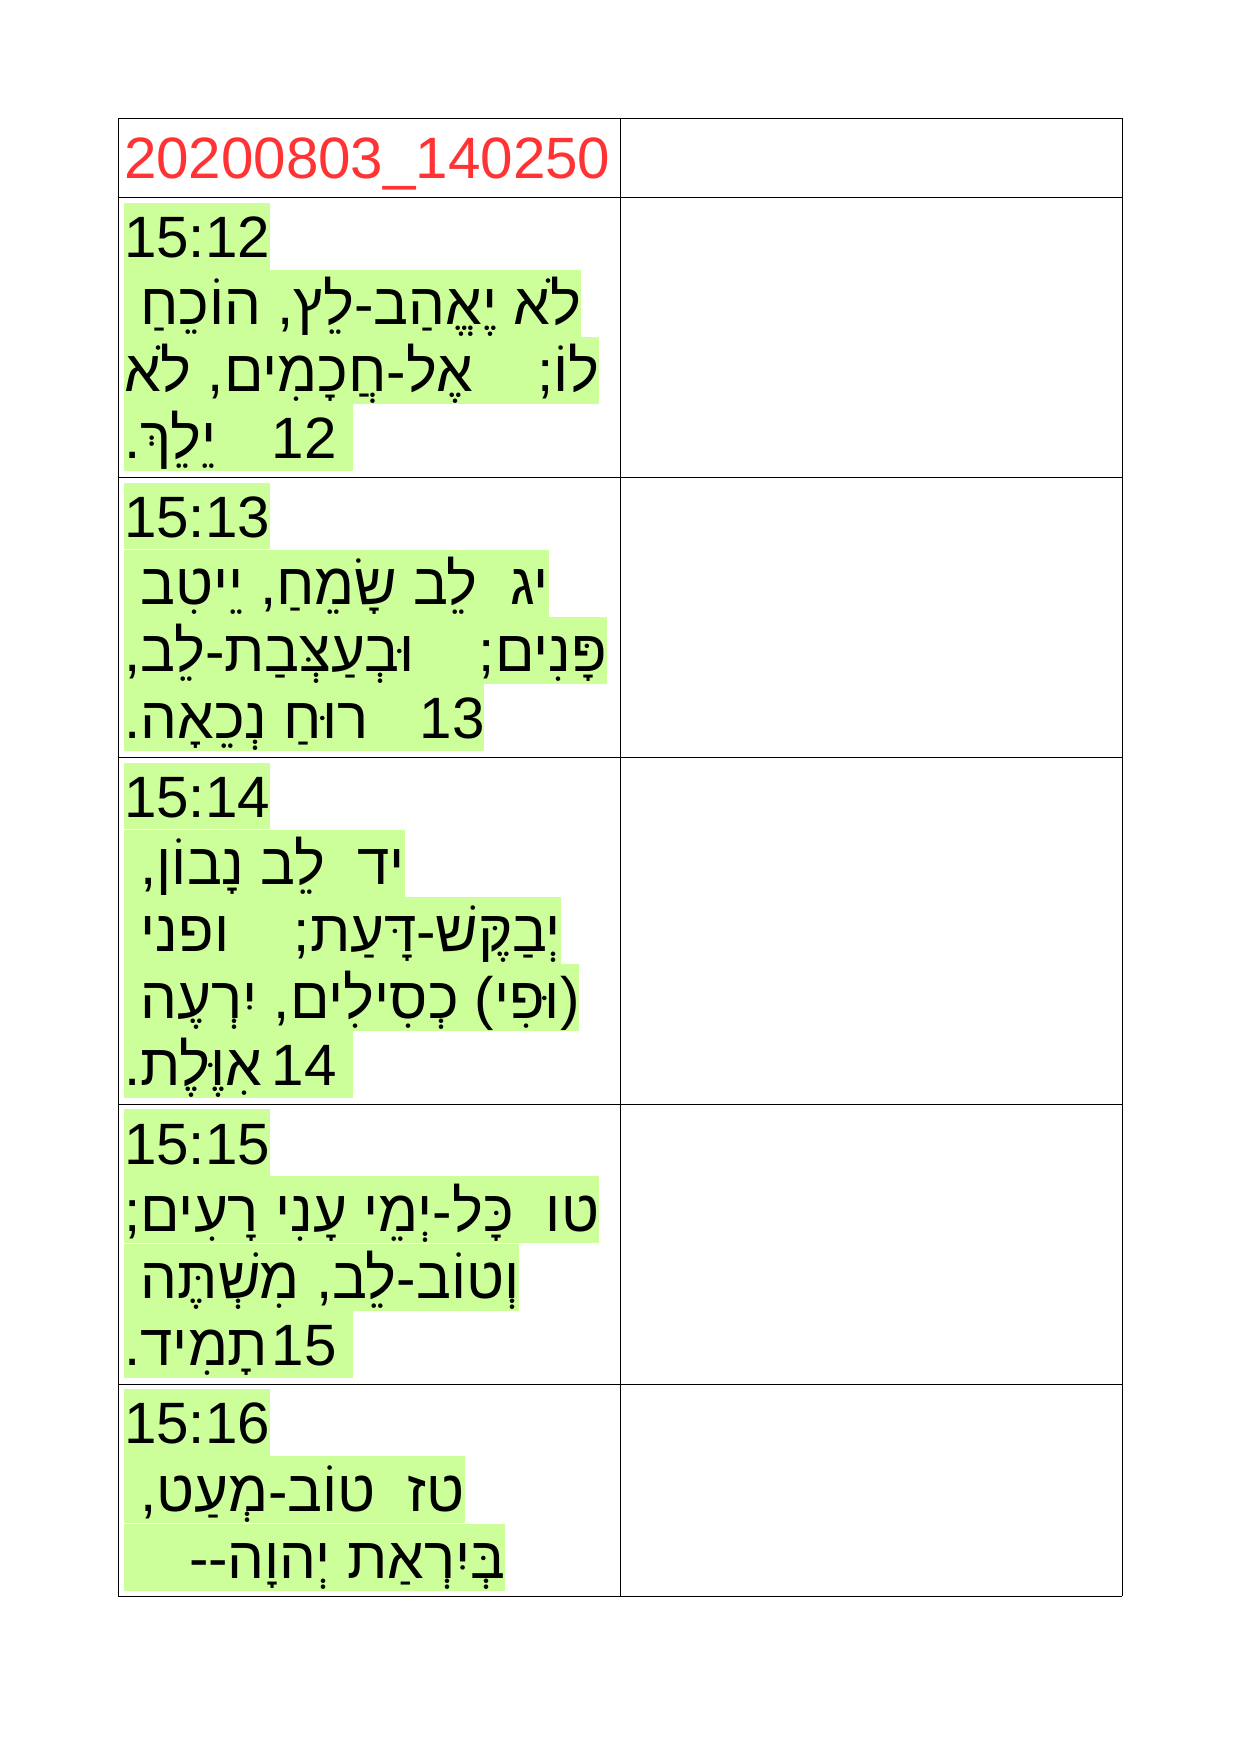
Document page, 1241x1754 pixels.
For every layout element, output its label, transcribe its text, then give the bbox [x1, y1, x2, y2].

table_cell 20200803_140250 [119, 119, 620, 197]
table_cell [621, 1105, 1122, 1383]
table_cell [621, 758, 1122, 1103]
table_cell [621, 478, 1122, 757]
table_cell 15:14 יד לֵב נָבוֹן, יְבַקֶּשׁ-דָּעַת; ופני (וּפִי) כְסִילִים, יִרְעֶה אִוֶּלֶת. 14 [119, 758, 620, 1103]
table_cell 15:13 יג לֵב שָׂמֵחַ, יֵיטִב פָּנִים; וּבְעַצְּבַת-לֵב, רוּחַ נְכֵאָה. 13 [119, 478, 620, 757]
table_cell 15:15 טו כָּל-יְמֵי עָנִי רָעִים; וְטוֹב-לֵב, מִשְׁתֶּה תָמִיד. 15 [119, 1105, 620, 1383]
table_cell [621, 119, 1122, 197]
table_cell 15:16 טז טוֹב-מְעַט, בְּיִרְאַת יְהוָה-- מֵאוֹצָר רָב, וּמְהוּמָה בוֹ. 16 [119, 1385, 620, 1596]
table_cell [621, 198, 1122, 477]
table_cell [621, 1385, 1122, 1596]
table_cell 15:12 לֹא יֶאֱהַב-לֵץ, הוֹכֵחַ לוֹ; אֶל-חֲכָמִים, לֹא יֵלֵךְ. 12 [119, 198, 620, 477]
